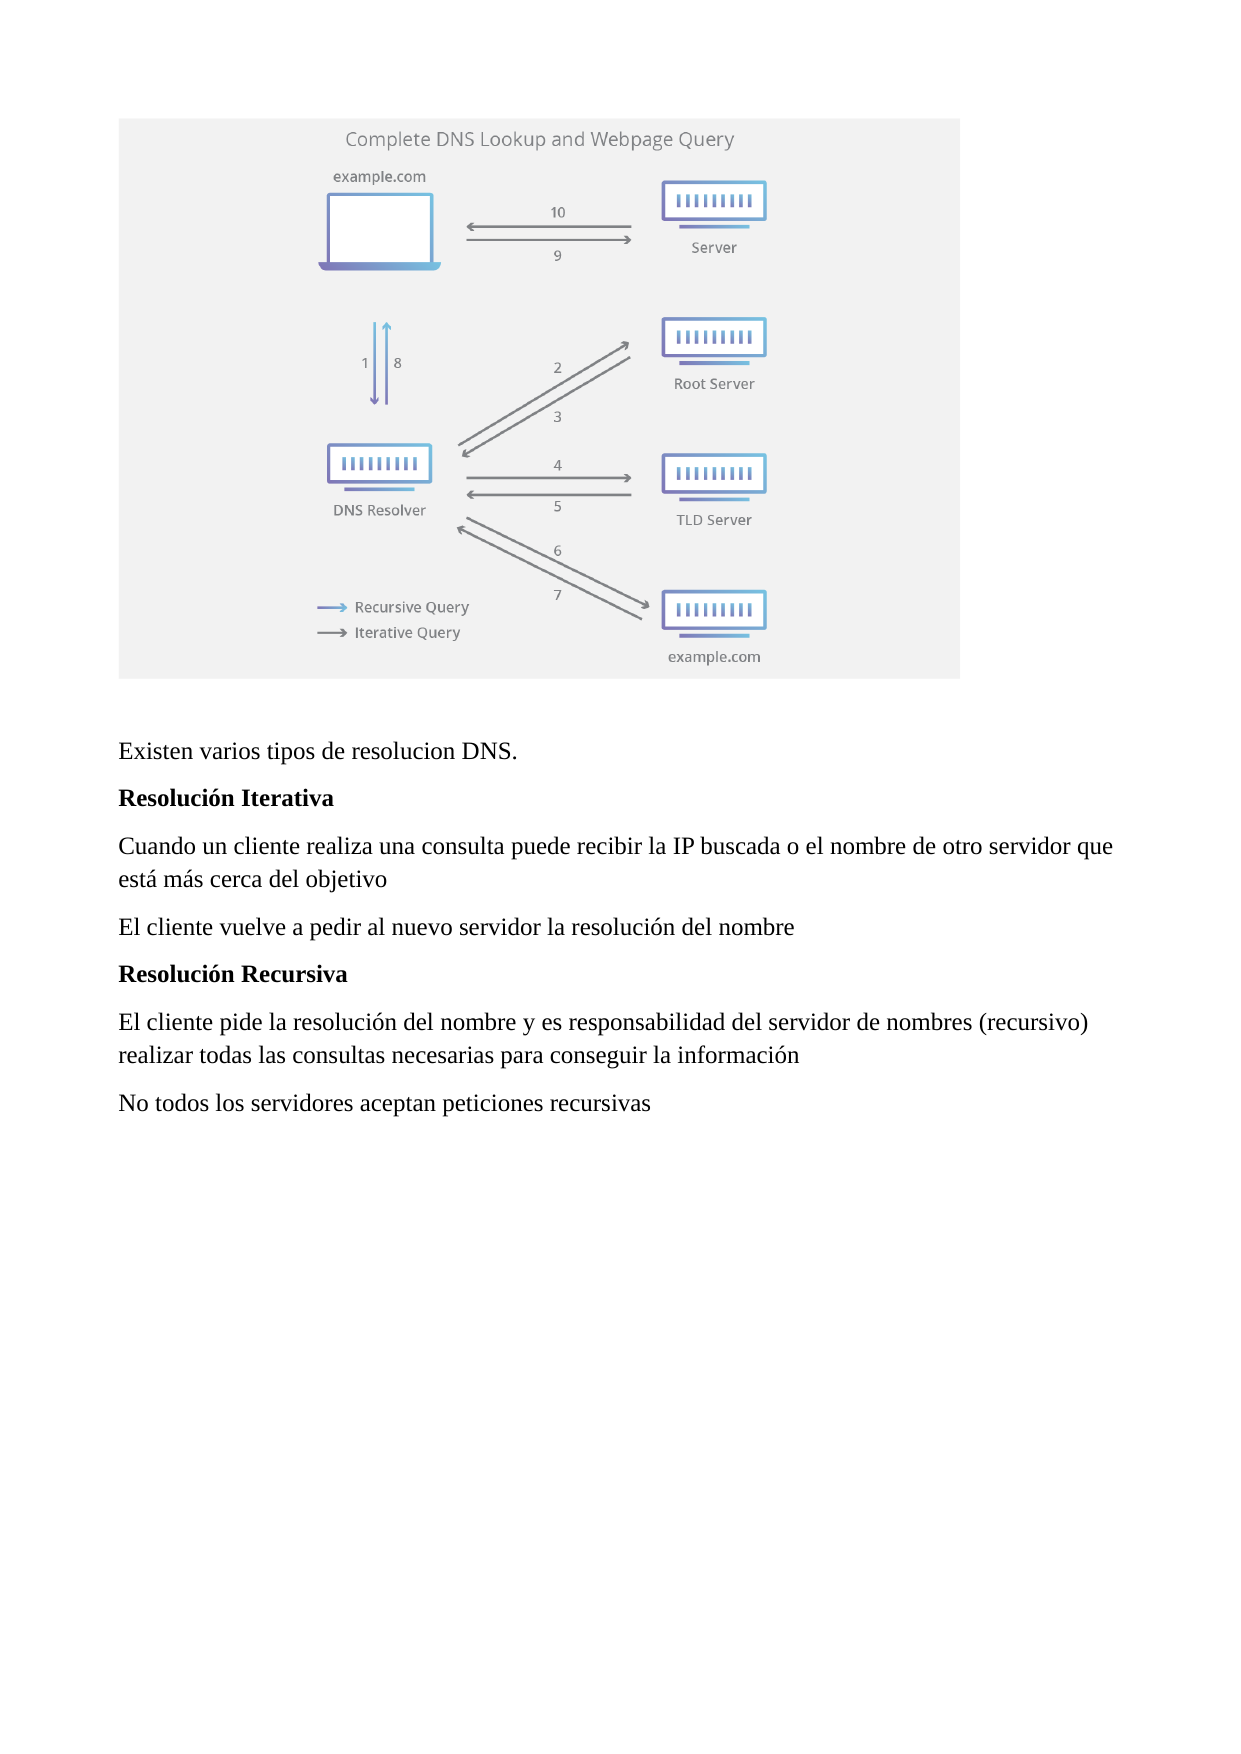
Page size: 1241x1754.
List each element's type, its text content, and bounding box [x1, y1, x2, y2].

text Existen varios tipos de resolucion DNS. [118, 736, 1122, 765]
text El cliente pide la resolución del nombre y es responsabilidad del servidor de nombres (recursivo) realizar todas las consultas necesarias para conseguir la información [118, 1007, 1122, 1069]
text El cliente vuelve a pedir al nuevo servidor la resolución del nombre [118, 912, 1122, 941]
text No todos los servidores aceptan peticiones recursivas [118, 1088, 1122, 1116]
text Resolución Recursiva [118, 959, 1122, 988]
picture [118, 118, 961, 679]
text Resolución Iterativa [118, 783, 1122, 812]
text Cuando un cliente realiza una consulta puede recibir la IP buscada o el nombre de otro servidor que está más cerca del objetivo [118, 831, 1122, 893]
